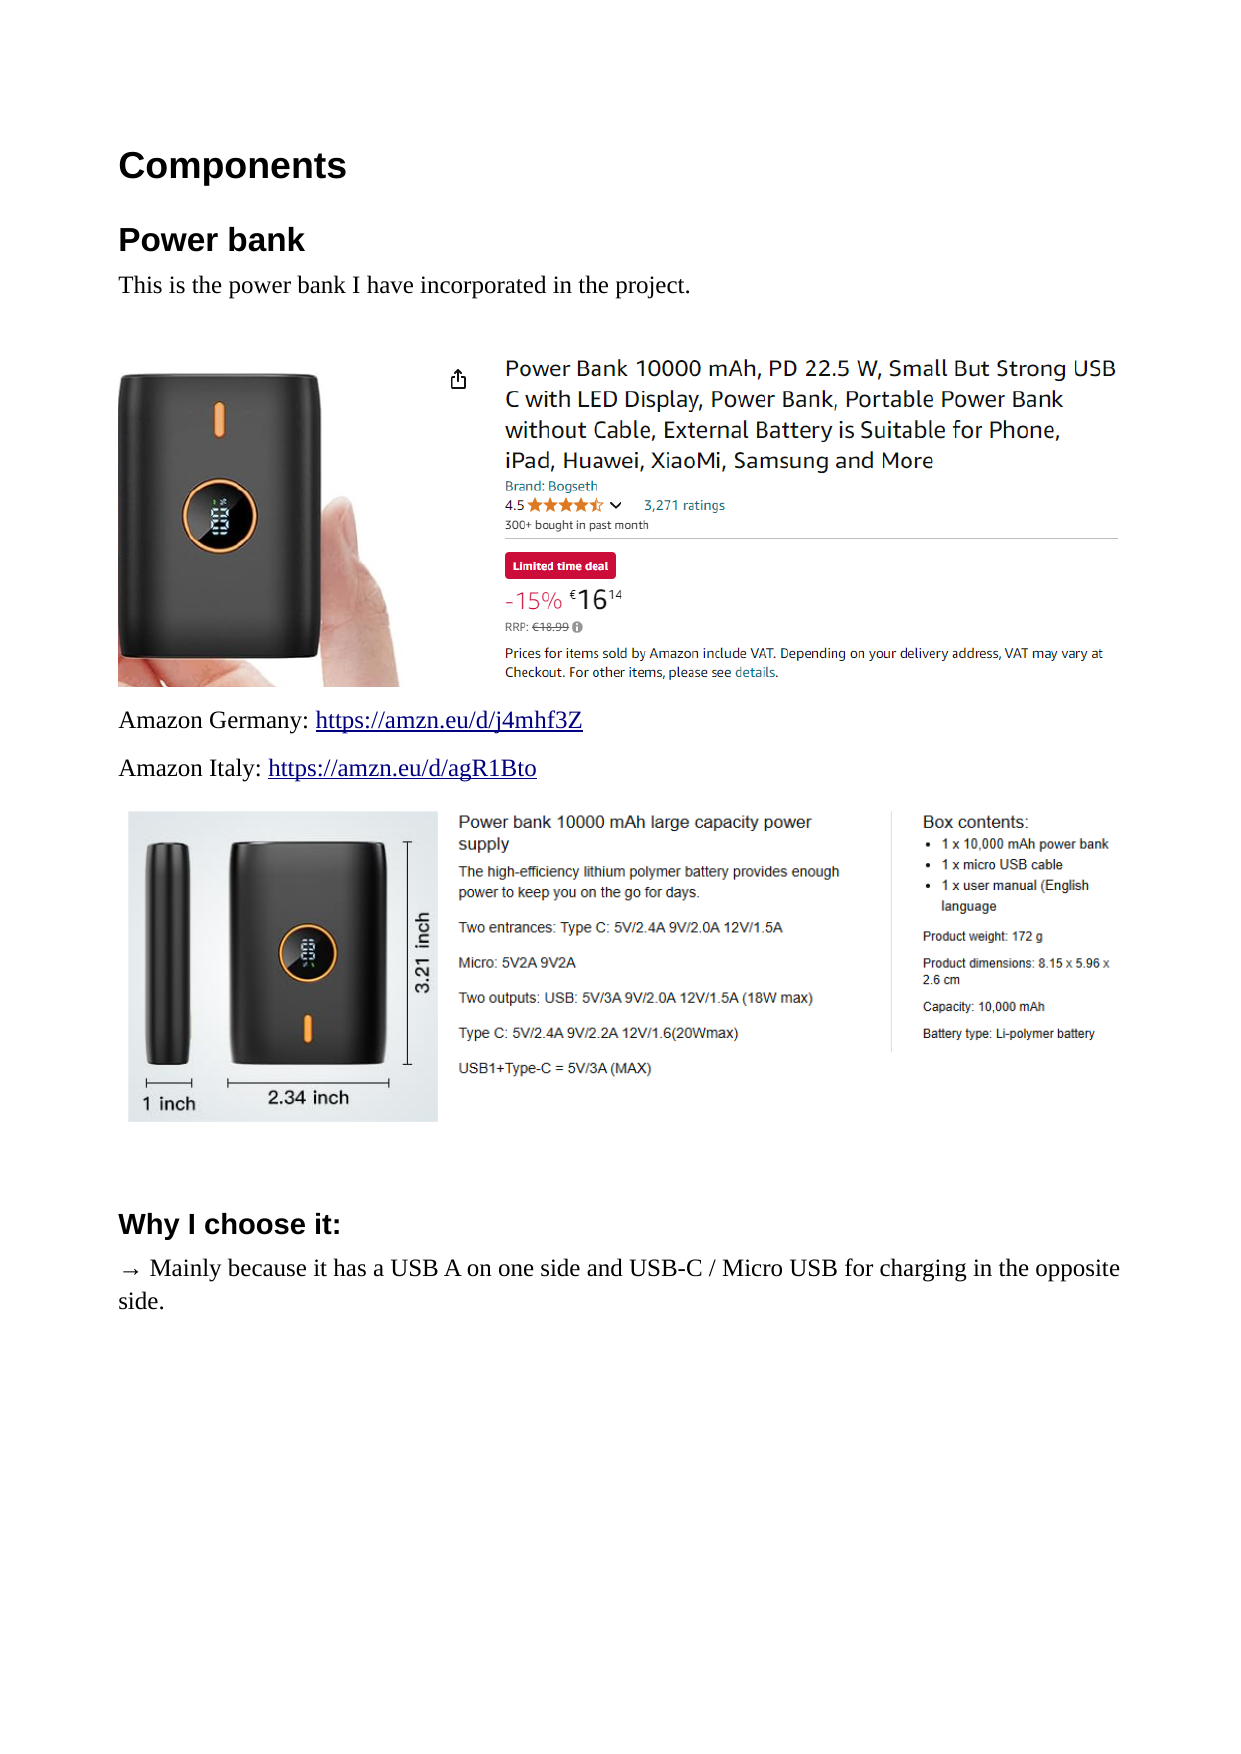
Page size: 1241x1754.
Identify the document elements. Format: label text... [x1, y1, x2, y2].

text Amazon Italy: https://amzn.eu/d/agR1Bto [118, 753, 1122, 782]
subtitle Why I choose it: [118, 1207, 1122, 1241]
subtitle Power bank [118, 219, 1122, 258]
subtitle Components [118, 143, 1122, 186]
text → Mainly because it has a USB A on one side and USB-C / Micro USB for charging in the opposite side. [118, 1253, 1122, 1315]
picture [118, 318, 1123, 687]
text Amazon Germany: https://amzn.eu/d/j4mhf3Z [118, 705, 1122, 734]
picture [118, 800, 1123, 1127]
text This is the power bank I have incorporated in the project. [118, 271, 1122, 299]
